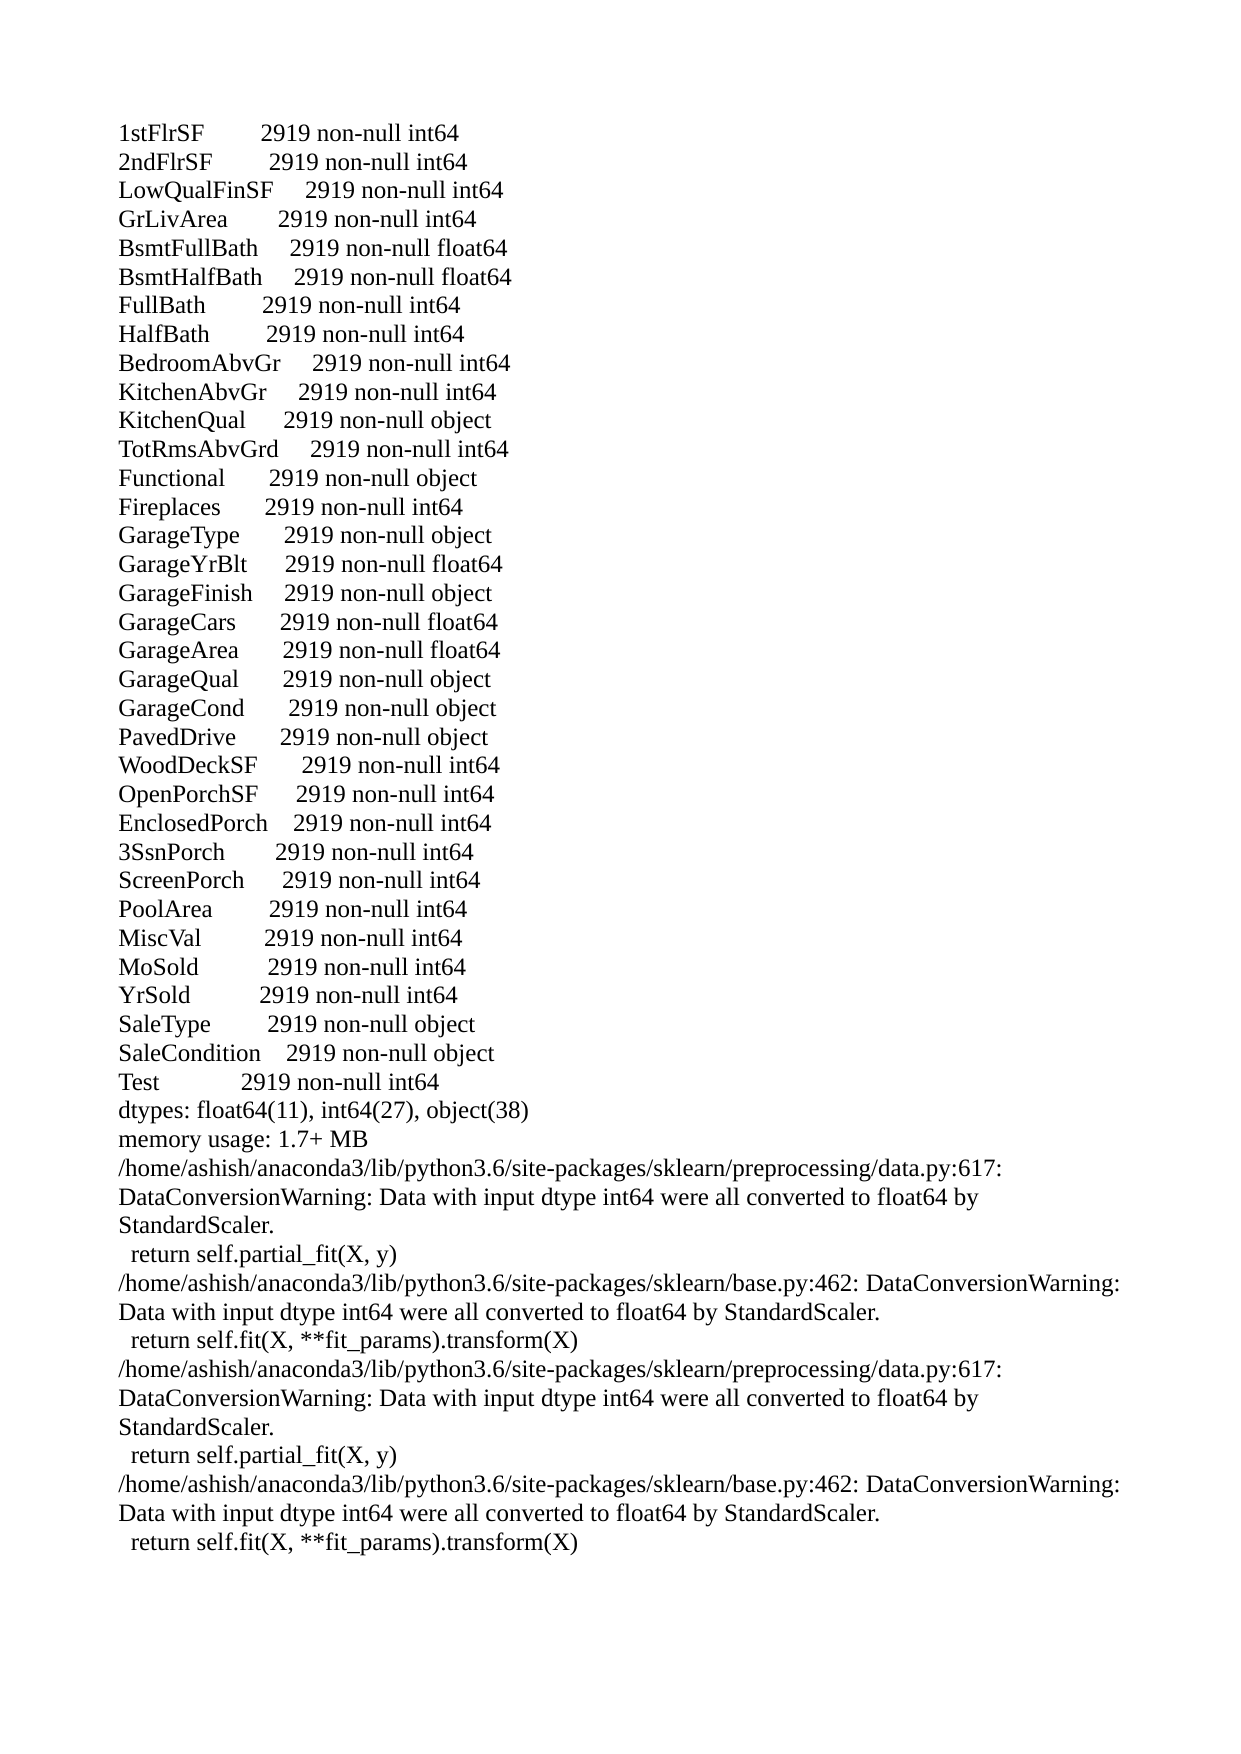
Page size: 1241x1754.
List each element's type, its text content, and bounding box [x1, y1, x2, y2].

text TotRmsAbvGrd 2919 non-null int64 [118, 434, 1122, 463]
text /home/ashish/anaconda3/lib/python3.6/site-packages/sklearn/base.py:462: DataConversionWarning: Data with input dtype int64 were all converted to float64 by StandardScaler. [118, 1469, 1122, 1527]
text YrSold 2919 non-null int64 [118, 981, 1122, 1009]
text GrLivArea 2919 non-null int64 [118, 204, 1122, 233]
text BsmtHalfBath 2919 non-null float64 [118, 262, 1122, 291]
text HalfBath 2919 non-null int64 [118, 319, 1122, 348]
text return self.partial_fit(X, y) [118, 1441, 1122, 1469]
text GarageYrBlt 2919 non-null float64 [118, 549, 1122, 578]
text OpenPorchSF 2919 non-null int64 [118, 779, 1122, 808]
text MoSold 2919 non-null int64 [118, 952, 1122, 981]
text MiscVal 2919 non-null int64 [118, 923, 1122, 952]
text Fireplaces 2919 non-null int64 [118, 492, 1122, 521]
text return self.fit(X, **fit_params).transform(X) [118, 1527, 1122, 1556]
text 2ndFlrSF 2919 non-null int64 [118, 147, 1122, 176]
text EnclosedPorch 2919 non-null int64 [118, 808, 1122, 837]
text memory usage: 1.7+ MB [118, 1124, 1122, 1153]
text Test 2919 non-null int64 [118, 1067, 1122, 1096]
text GarageQual 2919 non-null object [118, 664, 1122, 693]
text SaleCondition 2919 non-null object [118, 1038, 1122, 1067]
text GarageCond 2919 non-null object [118, 693, 1122, 722]
text WoodDeckSF 2919 non-null int64 [118, 751, 1122, 779]
text return self.fit(X, **fit_params).transform(X) [118, 1326, 1122, 1354]
text KitchenAbvGr 2919 non-null int64 [118, 377, 1122, 406]
text PavedDrive 2919 non-null object [118, 722, 1122, 751]
text GarageFinish 2919 non-null object [118, 578, 1122, 607]
text GarageType 2919 non-null object [118, 521, 1122, 549]
text /home/ashish/anaconda3/lib/python3.6/site-packages/sklearn/base.py:462: DataConversionWarning: Data with input dtype int64 were all converted to float64 by StandardScaler. [118, 1268, 1122, 1326]
text dtypes: float64(11), int64(27), object(38) [118, 1096, 1122, 1124]
text return self.partial_fit(X, y) [118, 1239, 1122, 1268]
text BsmtFullBath 2919 non-null float64 [118, 233, 1122, 262]
text ScreenPorch 2919 non-null int64 [118, 866, 1122, 894]
text 3SsnPorch 2919 non-null int64 [118, 837, 1122, 866]
text KitchenQual 2919 non-null object [118, 406, 1122, 434]
text SaleType 2919 non-null object [118, 1009, 1122, 1038]
text 1stFlrSF 2919 non-null int64 [118, 118, 1122, 147]
text BedroomAbvGr 2919 non-null int64 [118, 348, 1122, 377]
text /home/ashish/anaconda3/lib/python3.6/site-packages/sklearn/preprocessing/data.py:617: DataConversionWarning: Data with input dtype int64 were all converted to float64 by StandardScaler. [118, 1153, 1122, 1239]
text /home/ashish/anaconda3/lib/python3.6/site-packages/sklearn/preprocessing/data.py:617: DataConversionWarning: Data with input dtype int64 were all converted to float64 by StandardScaler. [118, 1354, 1122, 1441]
text FullBath 2919 non-null int64 [118, 291, 1122, 319]
text LowQualFinSF 2919 non-null int64 [118, 176, 1122, 204]
text GarageArea 2919 non-null float64 [118, 636, 1122, 664]
text GarageCars 2919 non-null float64 [118, 607, 1122, 636]
text Functional 2919 non-null object [118, 463, 1122, 492]
text PoolArea 2919 non-null int64 [118, 894, 1122, 923]
